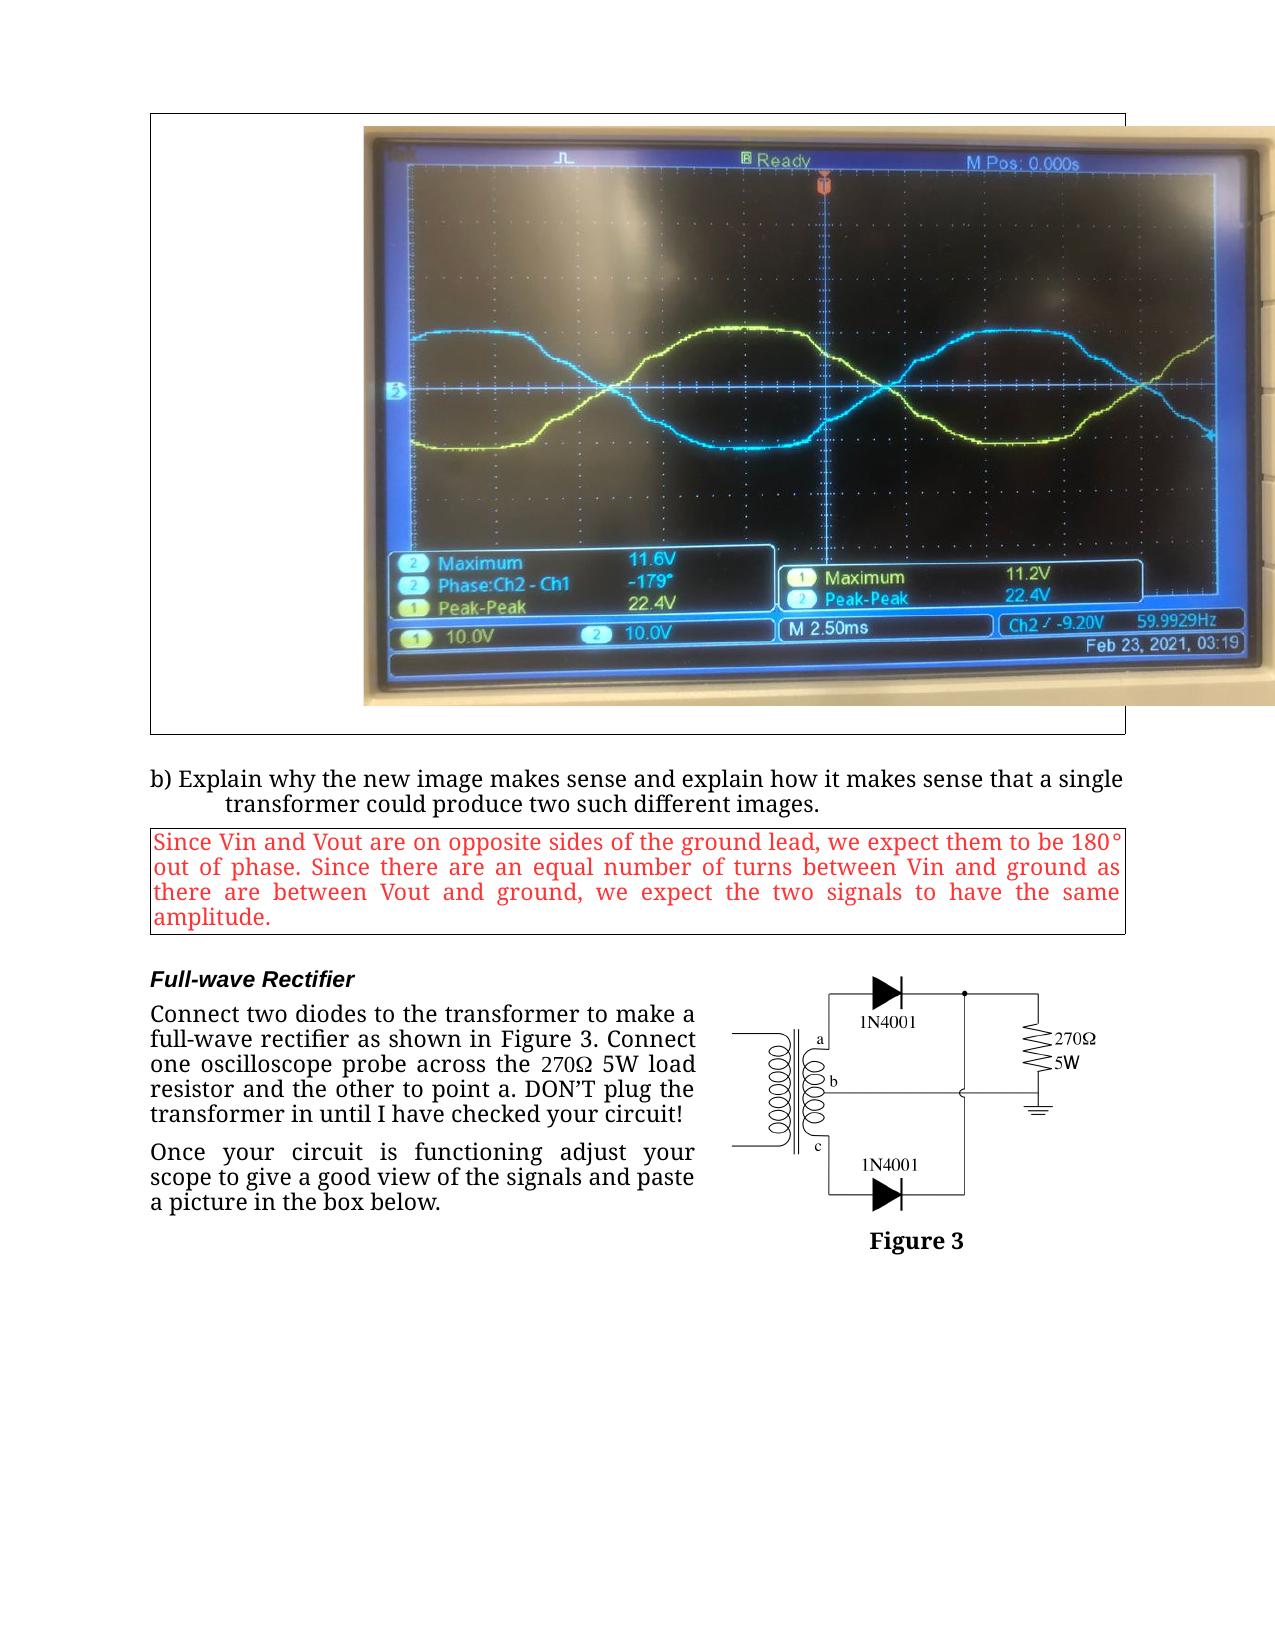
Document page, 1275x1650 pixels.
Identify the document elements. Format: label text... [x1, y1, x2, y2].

text Figure 3 [715, 1229, 1119, 1254]
subtitle Full-wave Rectifier [150, 967, 714, 992]
picture [714, 958, 1119, 1229]
text Since Vin and Vout are on opposite sides of the ground lead, we expect them to be 180° out of phase. Since there are an equal number of turns between Vin and ground as there are between Vout and ground, we expect the two signals to have the same amplitude. [151, 829, 1125, 934]
text Connect two diodes to the transformer to make a full-wave rectifier as shown in Figure 3. Connect one oscilloscope probe across the 270Ω 5W load resistor and the other to point a. DON’T plug the transformer in until I have checked your circuit! [150, 1002, 714, 1127]
picture [363, 126, 1275, 706]
text Once your circuit is functioning adjust your scope to give a good view of the signals and paste a picture in the box below. [150, 1140, 714, 1215]
subtitle b) Explain why the new image makes sense and explain how it makes sense that a single transformer could produce two such different images. [150, 767, 1125, 817]
